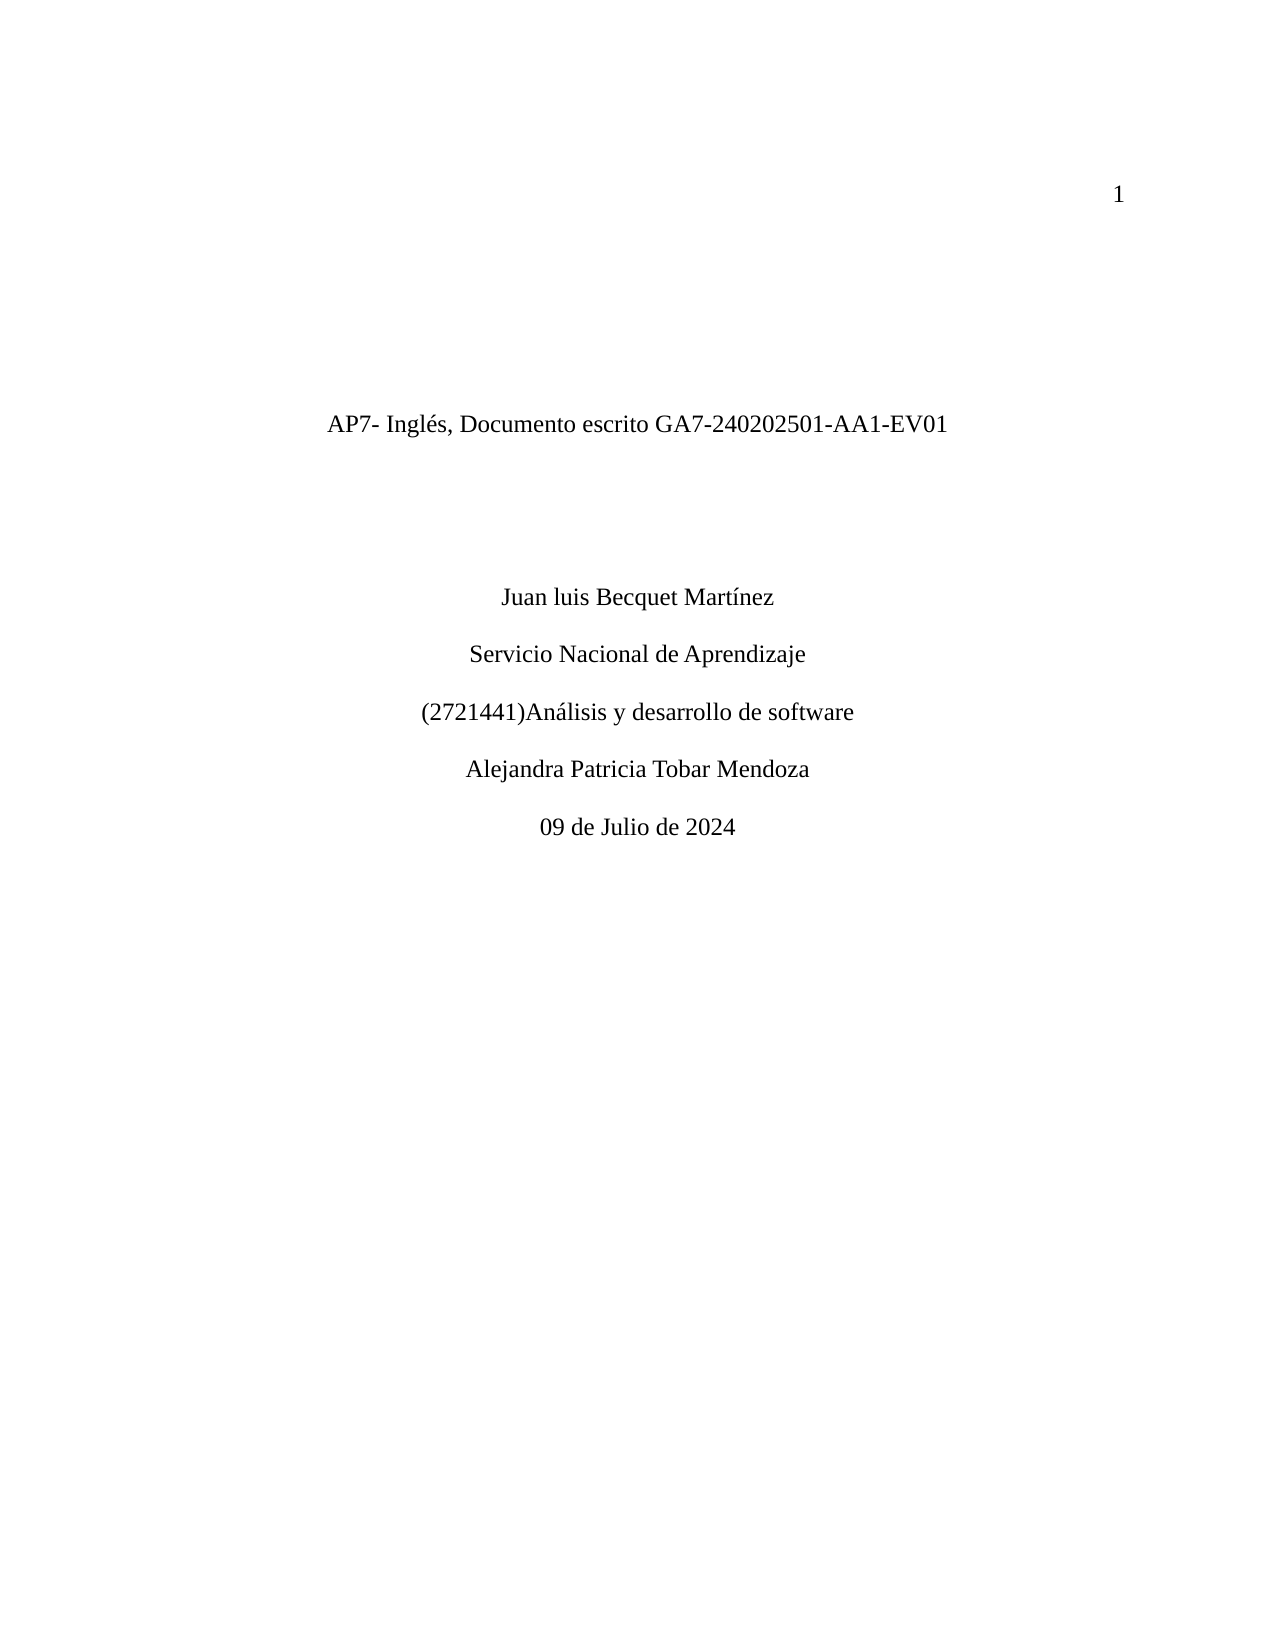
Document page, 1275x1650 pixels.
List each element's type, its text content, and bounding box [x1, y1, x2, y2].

text AP7- Inglés, Documento escrito GA7-240202501-AA1-EV01 [150, 409, 1125, 438]
text Alejandra Patricia Tobar Mendoza [150, 754, 1125, 783]
text Servicio Nacional de Aprendizaje [150, 639, 1125, 668]
text 09 de Julio de 2024 [150, 812, 1125, 841]
text (2721441)Análisis y desarrollo de software [150, 697, 1125, 726]
text Juan luis Becquet Martínez [150, 582, 1125, 611]
